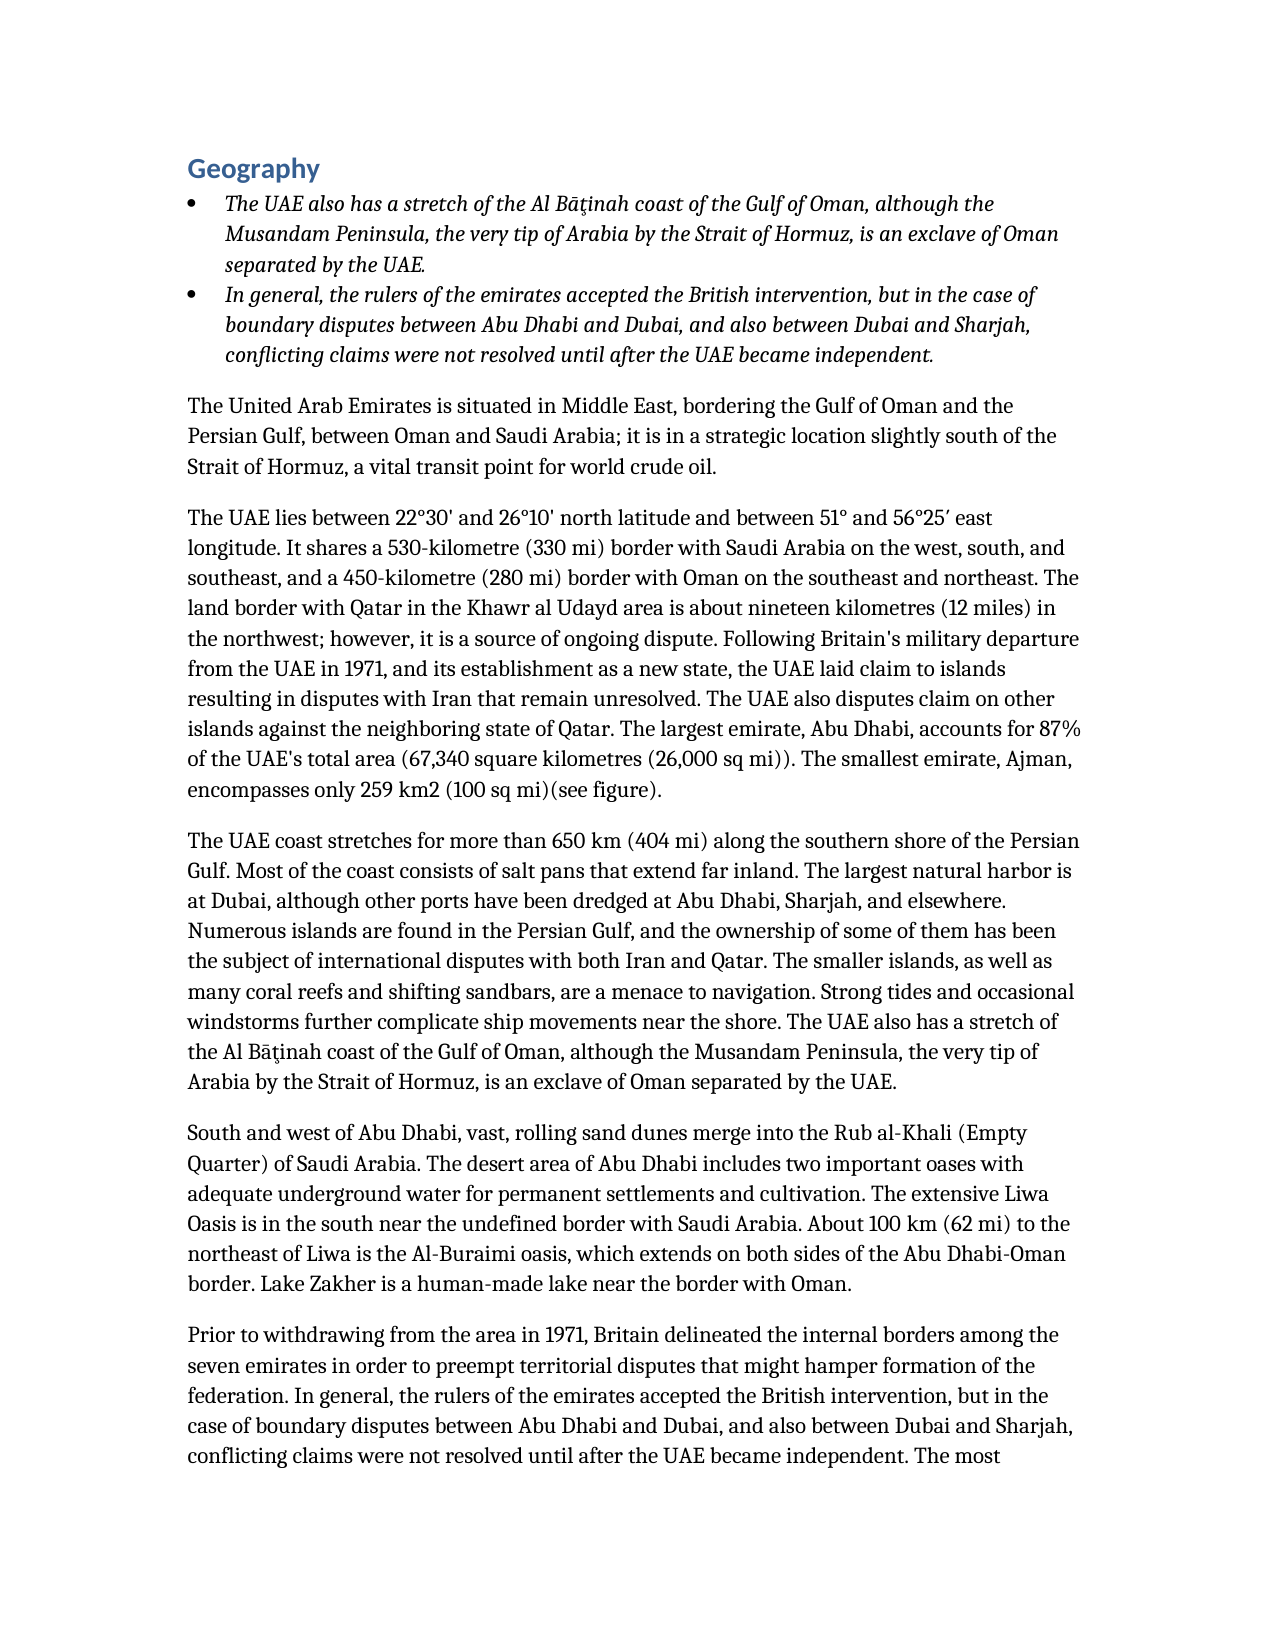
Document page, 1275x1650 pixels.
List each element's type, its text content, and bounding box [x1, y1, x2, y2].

text South and west of Abu Dhabi, vast, rolling sand dunes merge into the Rub al-Khali (Empty Quarter) of Saudi Arabia. The desert area of Abu Dhabi includes two important oases with adequate underground water for permanent settlements and cultivation. The extensive Liwa Oasis is in the south near the undefined border with Saudi Arabia. About 100 km (62 mi) to the northeast of Liwa is the Al-Buraimi oasis, which extends on both sides of the Abu Dhabi-Oman border. Lake Zakher is a human-made lake near the border with Oman. [187, 1120, 1087, 1297]
text The United Arab Emirates is situated in Middle East, bordering the Gulf of Oman and the Persian Gulf, between Oman and Saudi Arabia; it is in a strategic location slightly south of the Strait of Hormuz, a vital transit point for world crude oil. [187, 393, 1087, 480]
text The UAE coast stretches for more than 650 km (404 mi) along the southern shore of the Persian Gulf. Most of the coast consists of salt pans that extend far inland. The largest natural harbor is at Dubai, although other ports have been dredged at Abu Dhabi, Sharjah, and elsewhere. Numerous islands are found in the Persian Gulf, and the ownership of some of them has been the subject of international disputes with both Iran and Qatar. The smaller islands, as well as many coral reefs and shifting sandbars, are a menace to navigation. Strong tides and occasional windstorms further complicate ship movements near the shore. The UAE also has a stretch of the Al Bāţinah coast of the Gulf of Oman, although the Musandam Peninsula, the very tip of Arabia by the Strait of Hormuz, is an exclave of Oman separated by the UAE. [187, 827, 1087, 1095]
list The UAE also has a stretch of the Al Bāţinah coast of the Gulf of Oman, although the Musandam Peninsula, the very tip of Arabia by the Strait of Hormuz, is an exclave of Oman separated by the UAE. [187, 191, 1087, 278]
text The UAE lies between 22°30' and 26°10' north latitude and between 51° and 56°25′ east longitude. It shares a 530-kilometre (330 mi) border with Saudi Arabia on the west, south, and southeast, and a 450-kilometre (280 mi) border with Oman on the southeast and northeast. The land border with Qatar in the Khawr al Udayd area is about nineteen kilometres (12 miles) in the northwest; however, it is a source of ongoing dispute. Following Britain's military departure from the UAE in 1971, and its establishment as a new state, the UAE laid claim to islands resulting in disputes with Iran that remain unresolved. The UAE also disputes claim on other islands against the neighboring state of Qatar. The largest emirate, Abu Dhabi, accounts for 87% of the UAE's total area (67,340 square kilometres (26,000 sq mi)). The smallest emirate, Ajman, encompasses only 259 km2 (100 sq mi)(see figure). [187, 504, 1087, 803]
subtitle Geography [187, 150, 1087, 186]
list In general, the rulers of the emirates accepted the British intervention, but in the case of boundary disputes between Abu Dhabi and Dubai, and also between Dubai and Sharjah, conflicting claims were not resolved until after the UAE became independent. [187, 282, 1087, 368]
text Prior to withdrawing from the area in 1971, Britain delineated the internal borders among the seven emirates in order to preempt territorial disputes that might hamper formation of the federation. In general, the rulers of the emirates accepted the British intervention, but in the case of boundary disputes between Abu Dhabi and Dubai, and also between Dubai and Sharjah, conflicting claims were not resolved until after the UAE became independent. The most [187, 1322, 1087, 1469]
